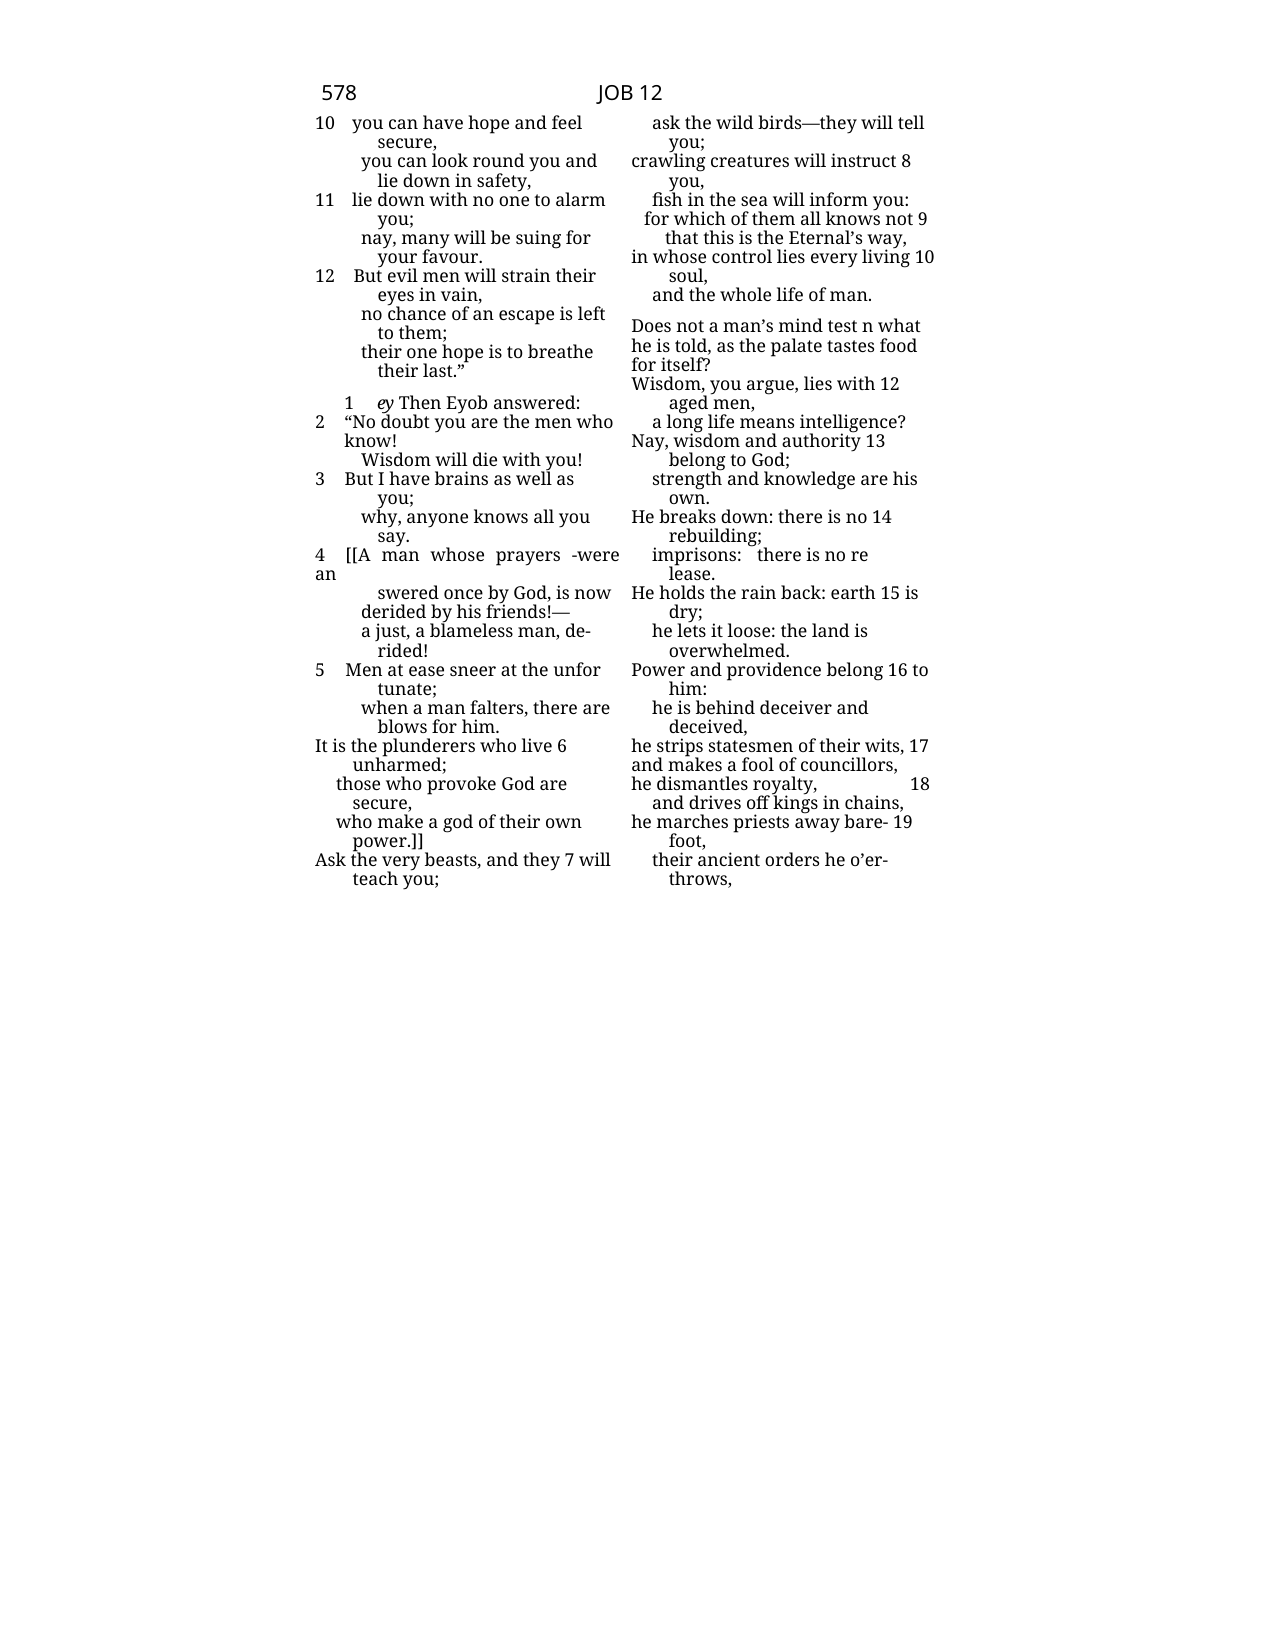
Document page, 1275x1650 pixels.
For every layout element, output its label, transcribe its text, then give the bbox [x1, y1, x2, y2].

text Nay, wisdom and authority 13 belong to God; [631, 432, 936, 470]
text a just, a blameless man, de­rided! [361, 623, 620, 661]
text imprisons: there is no re­ [652, 546, 936, 566]
text swered once by God, is now derided by his friends!— [361, 584, 620, 623]
list But I have brains as well as [315, 470, 620, 489]
text and drives off kings in chains, [652, 794, 936, 813]
text Wisdom will die with you! [361, 451, 620, 470]
text strength and knowledge are his own. [652, 470, 936, 508]
text Does not a man’s mind test n what he is told, as the palate tastes food for itself? [631, 318, 936, 375]
text eyes in vain, [361, 286, 620, 305]
text It is the plunderers who live 6 unharmed; [315, 737, 620, 775]
text fish in the sea will inform you: [652, 191, 936, 210]
text crawling creatures will instruct 8 you, [631, 153, 936, 191]
text he strips statesmen of their wits, 17 and makes a fool of council­lors, [631, 737, 936, 775]
text their one hope is to breathe their last.” [361, 343, 620, 381]
text lease. [668, 566, 936, 584]
text Power and providence belong 16 to him: [631, 661, 936, 699]
text those who provoke God are secure, [336, 775, 620, 813]
text he lets it loose: the land is overwhelmed. [652, 623, 936, 661]
text you; [361, 210, 620, 229]
text a long life means intelligence? [652, 413, 936, 432]
list ey Then Eyob answered: [344, 394, 620, 413]
text he dismantles royalty, 18 [631, 775, 936, 794]
text and the whole life of man. [652, 286, 936, 305]
text nay, many will be suing for your favour. [361, 229, 620, 267]
text secure, [361, 134, 620, 153]
list lie down with no one to alarm [315, 191, 620, 210]
list [[A man whose prayers -were an­ [315, 546, 620, 584]
text no chance of an escape is left to them; [361, 305, 620, 343]
text their ancient orders he o’er- throws, [652, 851, 936, 889]
text for which of them all knows not 9 that this is the Eternal’s way, [635, 210, 936, 248]
text he marches priests away bare- 19 foot, [631, 813, 936, 851]
text tunate; [361, 680, 620, 699]
text you can look round you and lie down in safety, [361, 153, 620, 191]
text He breaks down: there is no 14 rebuilding; [631, 508, 936, 546]
text Ask the very beasts, and they 7 will teach you; [315, 851, 620, 889]
text you; [361, 489, 620, 508]
text in whose control lies every living 10 soul, [631, 248, 936, 286]
list “No doubt you are the men who know! [315, 413, 620, 451]
text why, anyone knows all you say. [361, 508, 620, 546]
list you can have hope and feel [315, 114, 620, 134]
text Wisdom, you argue, lies with 12 aged men, [631, 375, 936, 413]
text he is behind deceiver and deceived, [652, 699, 936, 737]
text He holds the rain back: earth 15 is dry; [631, 584, 936, 623]
text who make a god of their own power.]] [336, 813, 620, 851]
list But evil men will strain their [315, 267, 620, 286]
list Men at ease sneer at the unfor­ [315, 661, 620, 680]
text when a man falters, there are blows for him. [361, 699, 620, 737]
text ask the wild birds—they will tell you; [652, 114, 936, 153]
